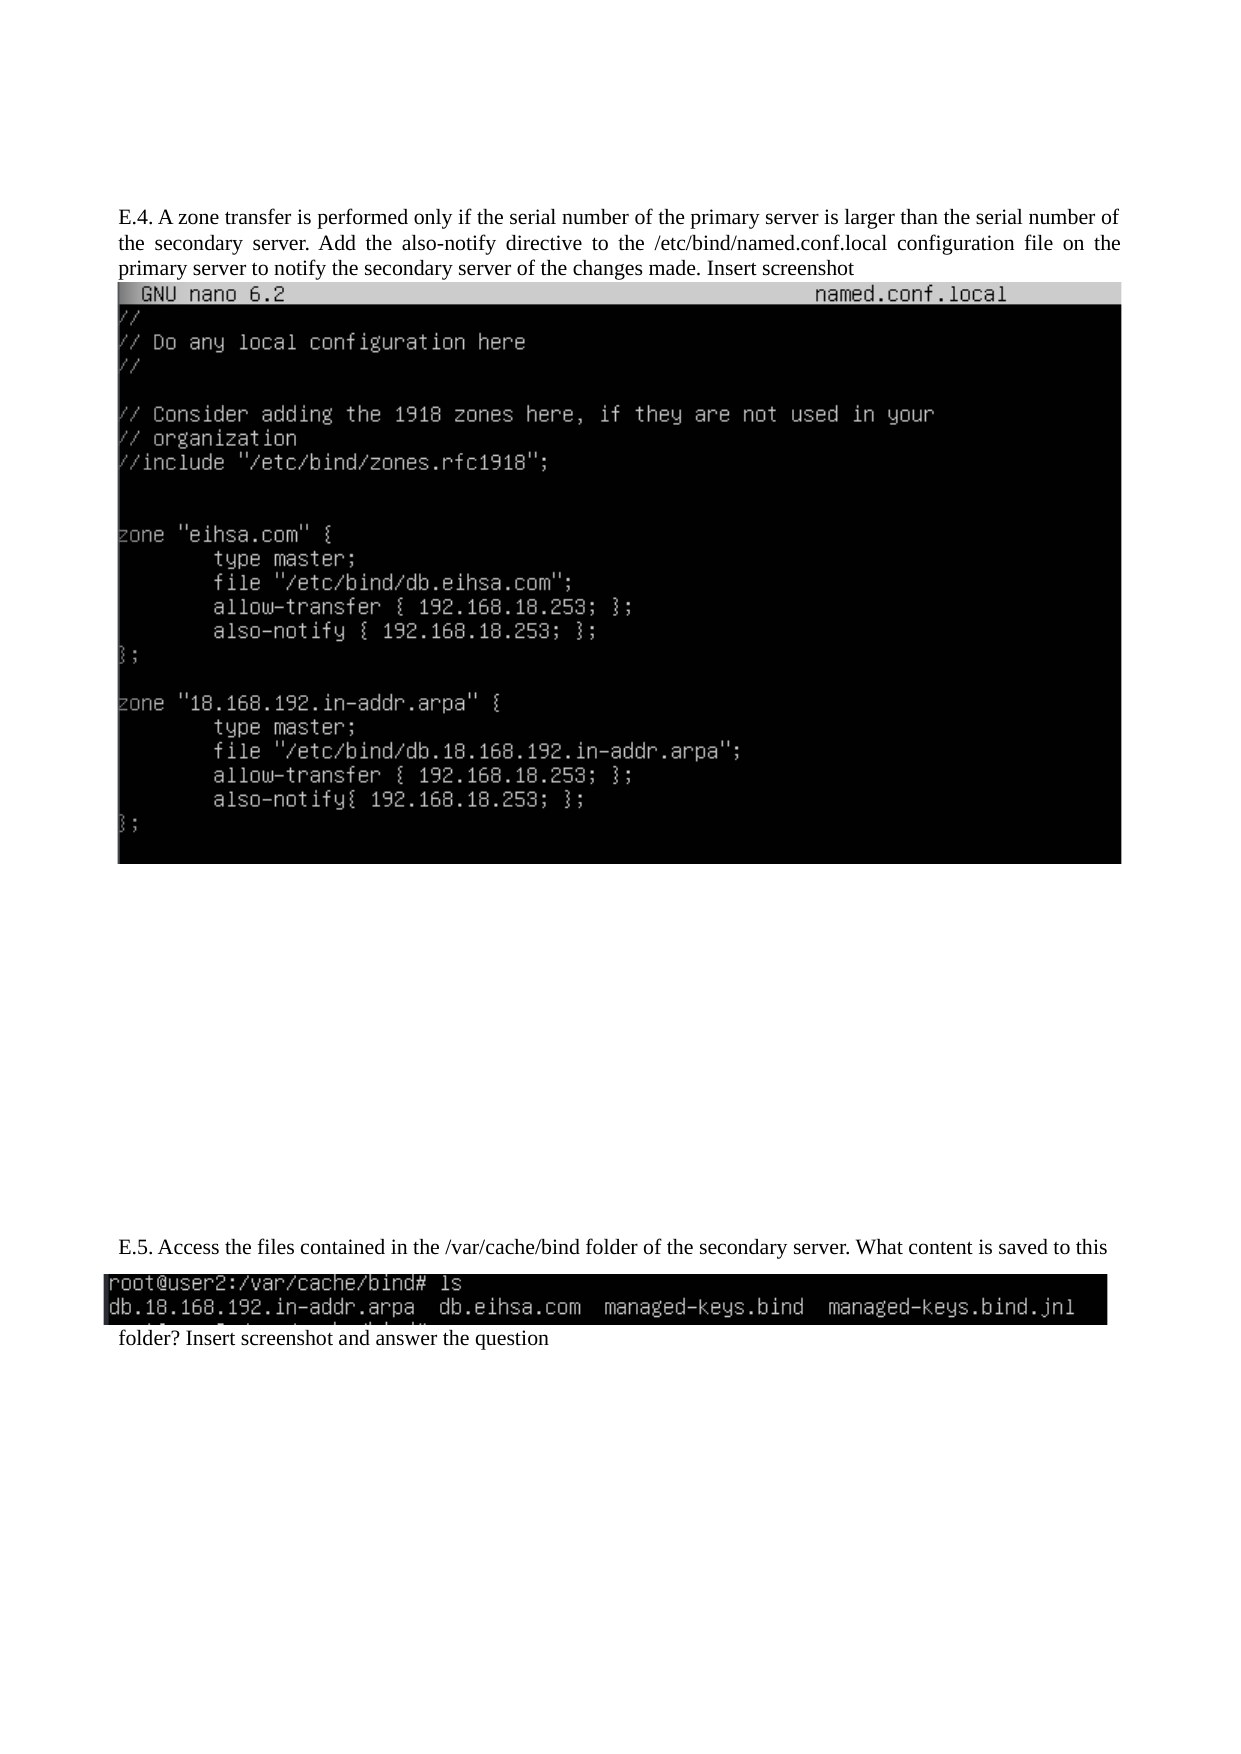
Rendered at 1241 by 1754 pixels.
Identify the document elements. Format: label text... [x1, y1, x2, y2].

picture [117, 282, 1122, 864]
text E.4. A zone transfer is performed only if the serial number of the primary server is larger than the serial number of the secondary server. Add the also-notify directive to the /etc/bind/named.conf.local configuration file on the primary server to notify the secondary server of the changes made. Insert screenshot [118, 204, 1122, 280]
text E.5. Access the files contained in the /var/cache/bind folder of the secondary server. What content is saved to this folder? Insert screenshot and answer the question [118, 1234, 1122, 1350]
picture [103, 1274, 1108, 1325]
